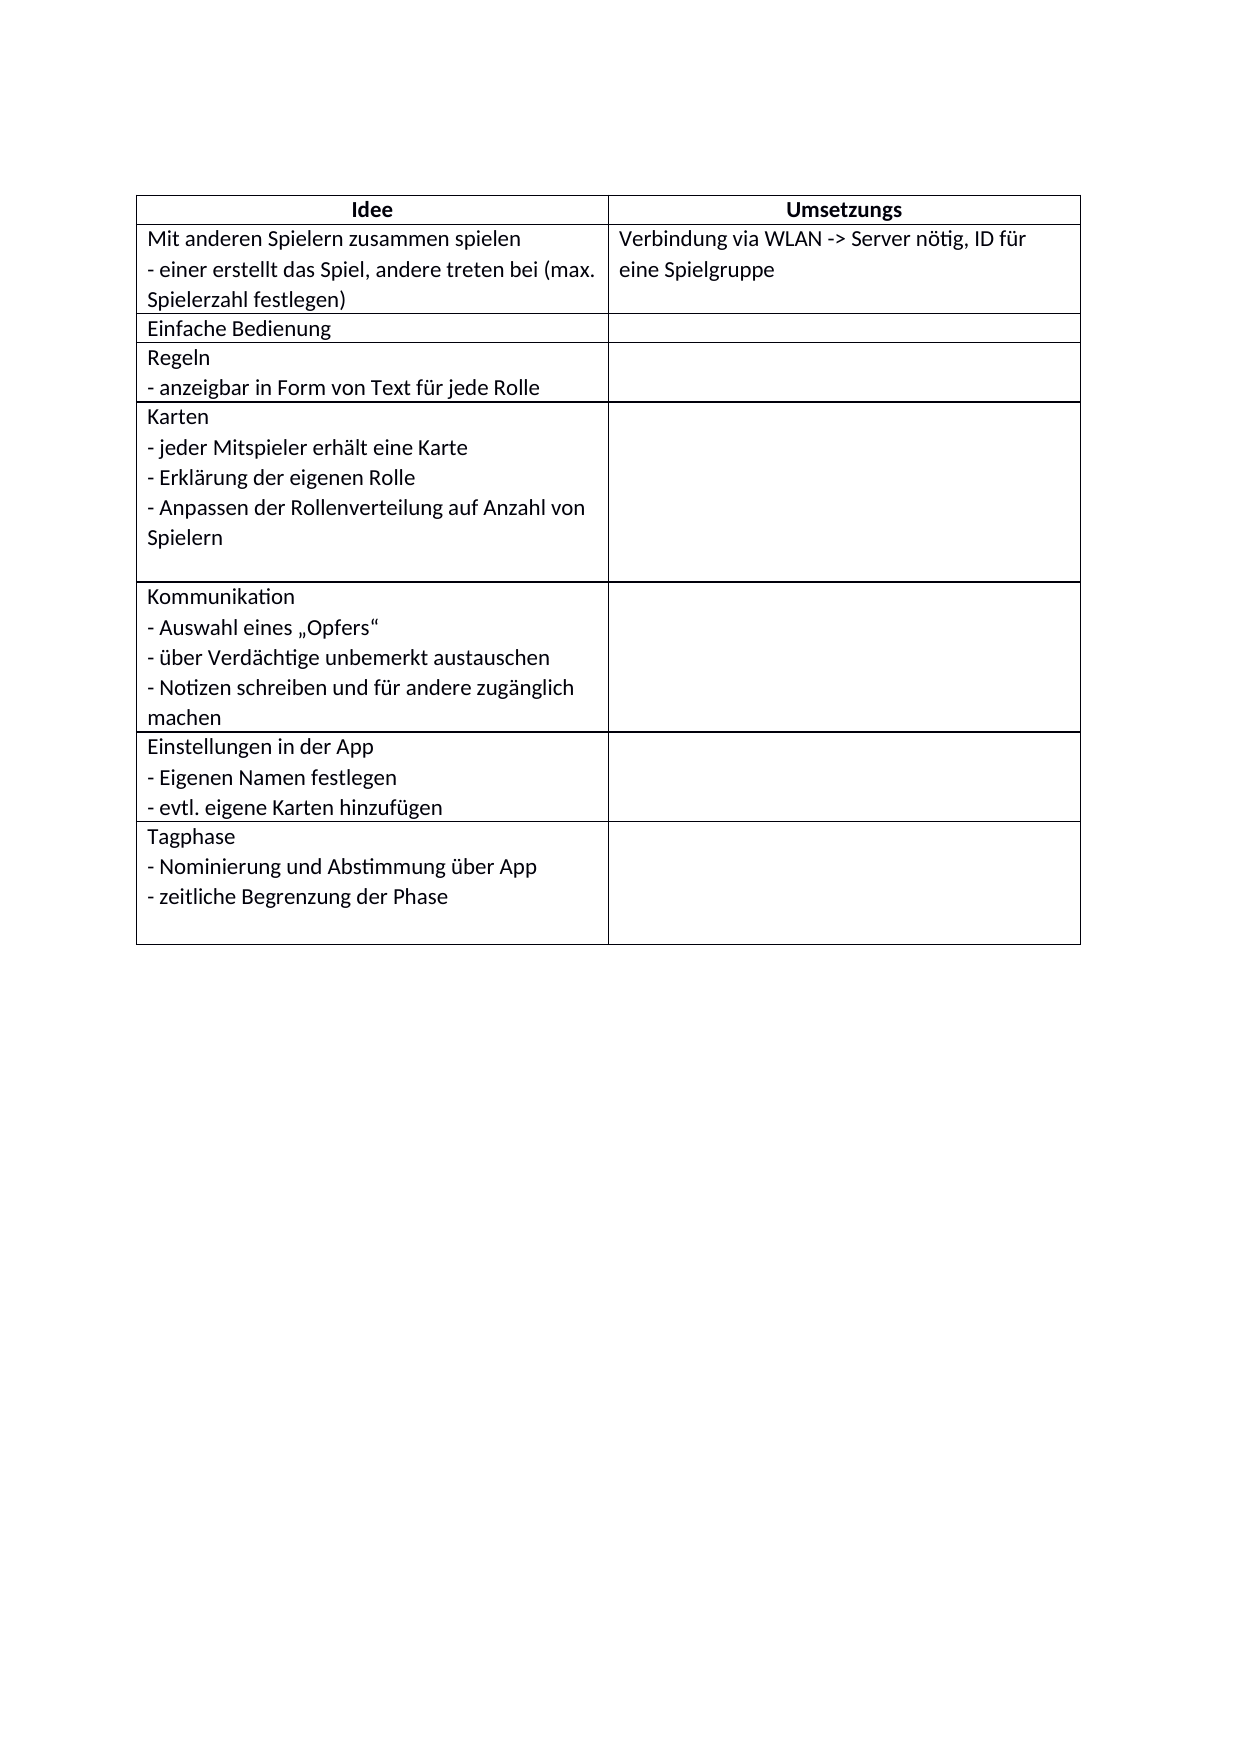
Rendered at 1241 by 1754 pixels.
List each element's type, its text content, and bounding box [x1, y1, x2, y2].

table_cell Kommunikation - Auswahl eines „Opfers“ - über Verdächtige unbemerkt austauschen - Notizen schreiben und für andere zugänglich machen [137, 583, 608, 731]
table_cell Einfache Bedienung [137, 314, 608, 342]
table_cell Tagphase - Nominierung und Abstimmung über App - zeitliche Begrenzung der Phase [137, 822, 608, 944]
table_cell [609, 343, 1080, 401]
table_cell [609, 583, 1080, 731]
table_cell Mit anderen Spielern zusammen spielen - einer erstellt das Spiel, andere treten bei (max. Spielerzahl festlegen) [137, 225, 608, 313]
table_cell Verbindung via WLAN -> Server nötig, ID für eine Spielgruppe [609, 225, 1080, 313]
table_cell [609, 733, 1080, 821]
table_header Idee [137, 196, 608, 223]
table_cell Regeln - anzeigbar in Form von Text für jede Rolle [137, 343, 608, 401]
table_cell Einstellungen in der App - Eigenen Namen festlegen - evtl. eigene Karten hinzufügen [137, 733, 608, 821]
table_cell [609, 822, 1080, 944]
table_cell [609, 403, 1080, 581]
table_cell [609, 314, 1080, 342]
table_cell Karten - jeder Mitspieler erhält eine Karte - Erklärung der eigenen Rolle - Anpassen der Rollenverteilung auf Anzahl von Spielern [137, 403, 608, 581]
table_header Umsetzungs [609, 196, 1080, 223]
